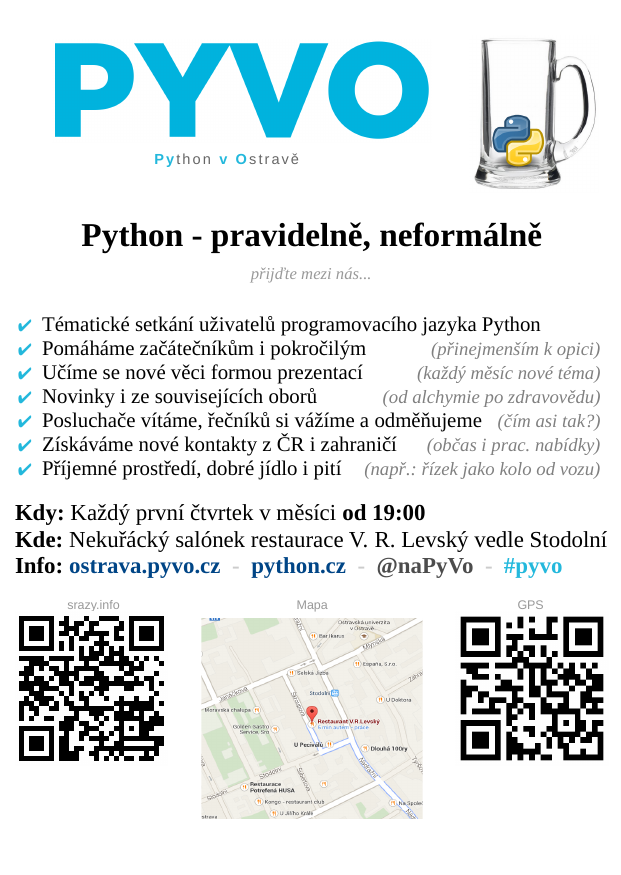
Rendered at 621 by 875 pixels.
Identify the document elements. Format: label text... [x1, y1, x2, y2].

list Příjemné prostředí, dobré jídlo i pití (např.: řízek jako kolo od vozu) [18, 456, 608, 480]
picture [455, 611, 609, 766]
text Info: ostrava.pyvo.cz - python.cz - @naPyVo - #pyvo [15, 552, 608, 578]
list Získáváme nové kontakty z ČR i zahraničí (občas i prac. nabídky) [18, 432, 608, 456]
text Python v Ostravě [15, 151, 468, 167]
picture [201, 618, 423, 819]
picture [14, 611, 169, 766]
table_header Mapa [172, 598, 452, 612]
table_cell [452, 612, 608, 824]
list Učíme se nové věci formou prezentací (každý měsíc nové téma) [18, 360, 608, 384]
list Posluchače vítáme, řečníků si vážíme a odměňujeme (čím asi tak?) [18, 408, 608, 432]
table_cell [15, 612, 172, 824]
picture [51, 39, 433, 143]
text Kde: Nekuřácký salónek restaurace V. R. Levský vedle Stodolní [15, 526, 608, 552]
list Tématické setkání uživatelů programovacího jazyka Python [18, 312, 608, 336]
list Novinky i ze souvisejících oborů (od alchymie po zdravovědu) [18, 384, 608, 408]
table_header GPS [452, 598, 608, 612]
table_cell [172, 612, 452, 824]
text Kdy: Každý první čtvrtek v měsíci od 19:00 [15, 499, 608, 526]
table_header srazy.info [15, 598, 172, 612]
text Python - pravidelně, neformálně [15, 216, 608, 254]
list Pomáháme začátečníkům i pokročilým (přinejmenším k opici) [18, 336, 608, 360]
text přijďte mezi nás... [15, 264, 608, 283]
picture [468, 35, 599, 193]
